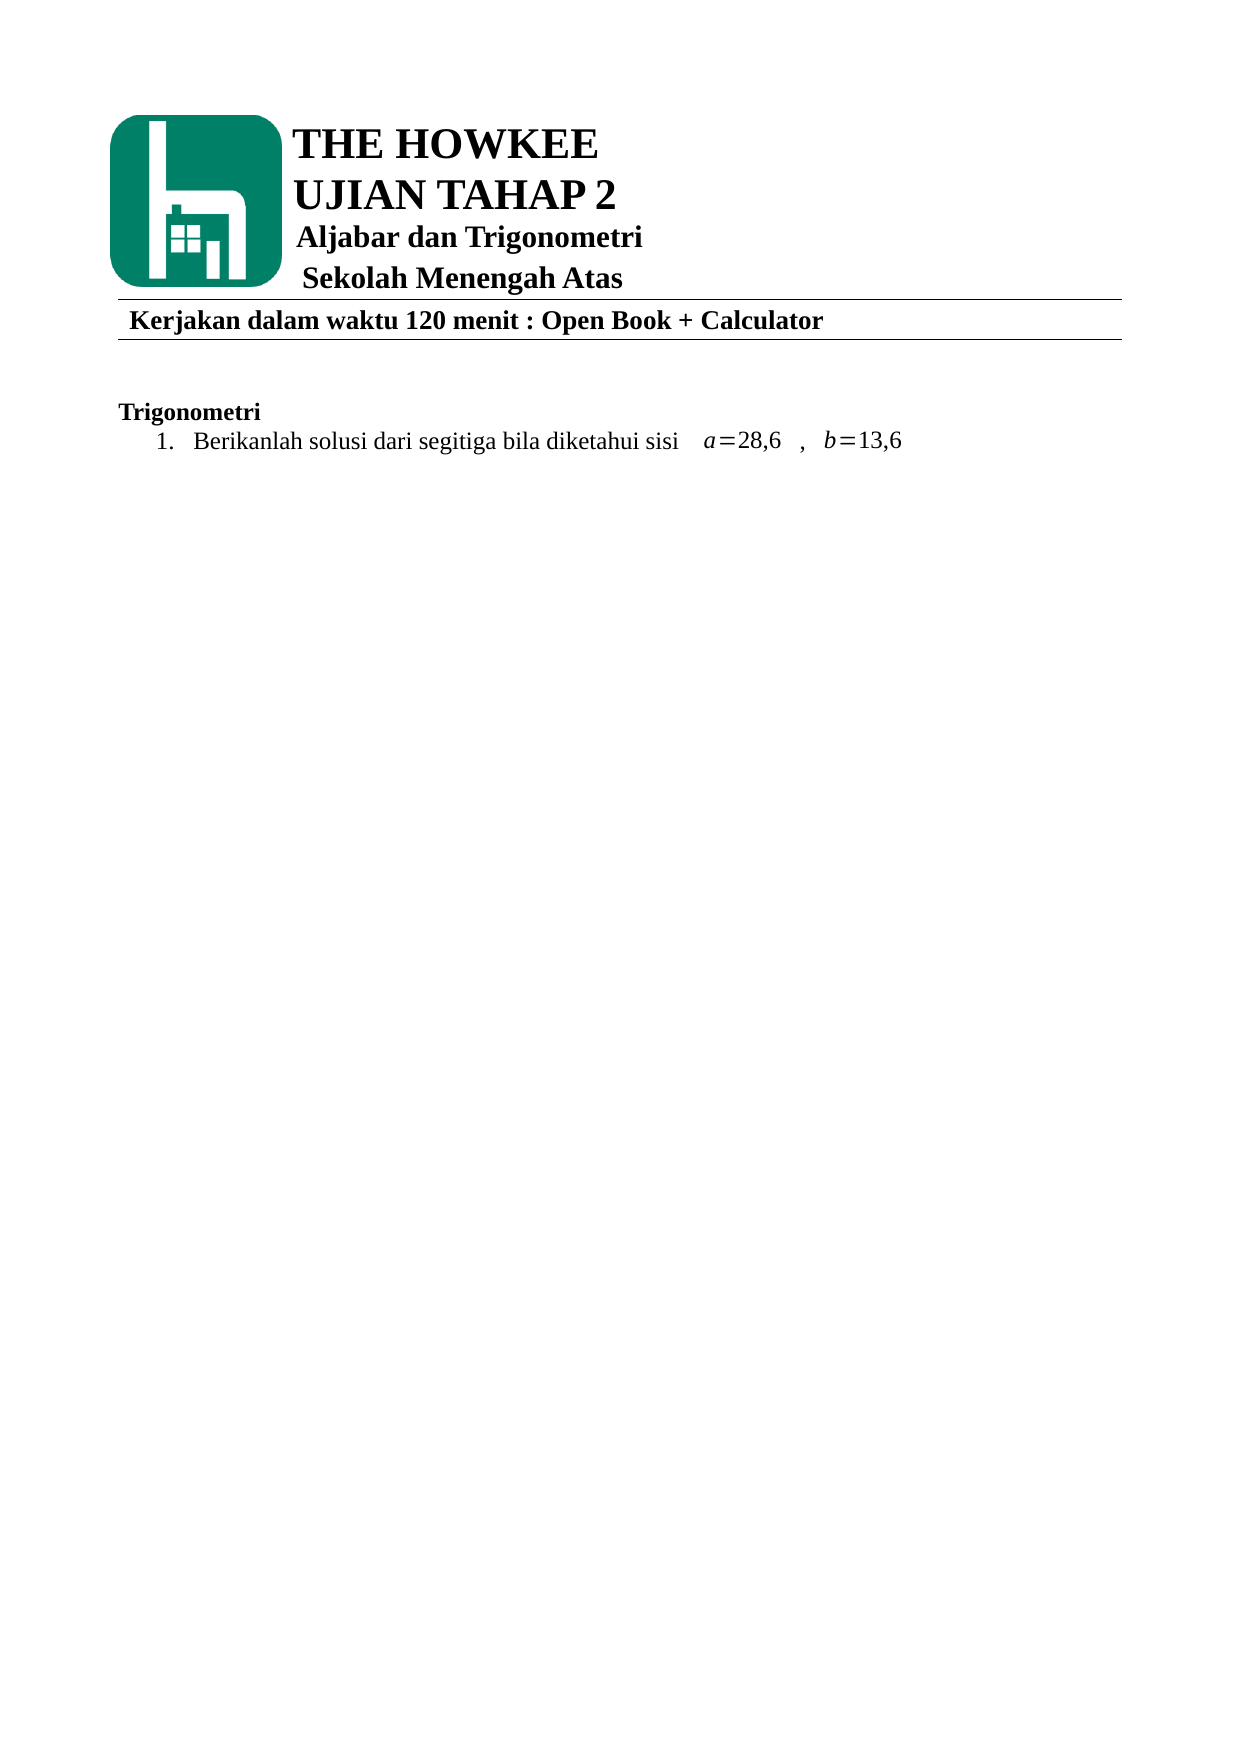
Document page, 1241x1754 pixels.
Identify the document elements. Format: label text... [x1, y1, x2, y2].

picture [110, 115, 282, 287]
text THE HOWKEE [282, 118, 1122, 168]
text Aljabar dan Trigonometri [282, 219, 1122, 255]
text Kerjakan dalam waktu 120 menit : Open Book + Calculator [118, 300, 1122, 339]
text Trigonometri [118, 397, 1122, 426]
list Berikanlah solusi dari segitiga bila diketahui sisi , [156, 426, 1122, 454]
text UJIAN TAHAP 2 [282, 168, 1122, 219]
text Sekolah Menengah Atas [118, 255, 1122, 299]
